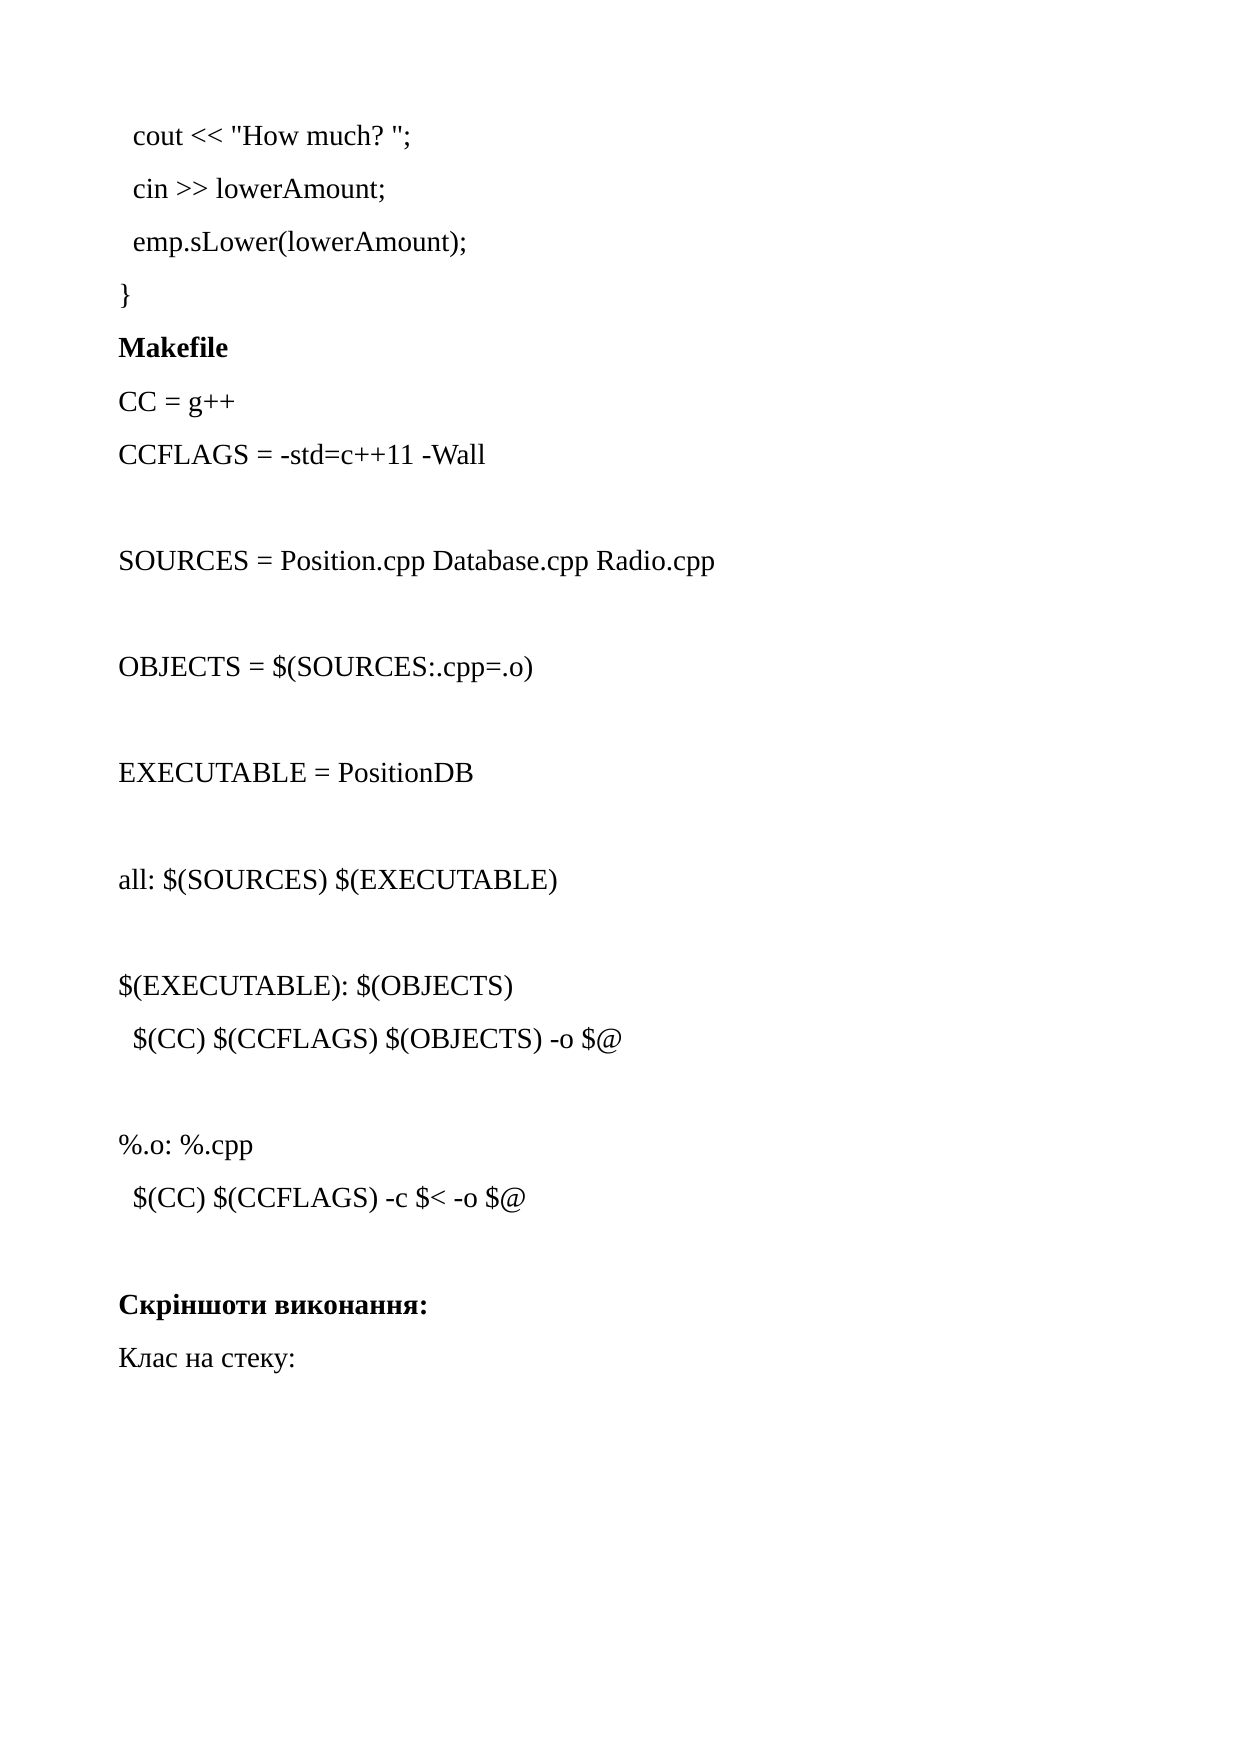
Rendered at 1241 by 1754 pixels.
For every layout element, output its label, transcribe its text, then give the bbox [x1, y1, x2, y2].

text Скріншоти виконання: [118, 1287, 1122, 1320]
text Клас на стеку: [118, 1340, 1122, 1373]
text %.o: %.cpp [118, 1127, 1122, 1161]
text OBJECTS = $(SOURCES:.cpp=.o) [118, 649, 1122, 683]
text cin >> lowerAmount; [118, 171, 1122, 205]
text $(CC) $(CCFLAGS) $(OBJECTS) -o $@ [118, 1021, 1122, 1055]
text Makefile [118, 331, 1122, 364]
text all: $(SOURCES) $(EXECUTABLE) [118, 862, 1122, 895]
text $(EXECUTABLE): $(OBJECTS) [118, 968, 1122, 1002]
text EXECUTABLE = PositionDB [118, 756, 1122, 789]
text CCFLAGS = -std=c++11 -Wall [118, 437, 1122, 470]
text emp.sLower(lowerAmount); [118, 224, 1122, 258]
text SOURCES = Position.cpp Database.cpp Radio.cpp [118, 543, 1122, 577]
text $(CC) $(CCFLAGS) -c $< -o $@ [118, 1181, 1122, 1214]
text } [118, 277, 1122, 311]
text CC = g++ [118, 384, 1122, 417]
text cout << "How much? "; [118, 118, 1122, 152]
